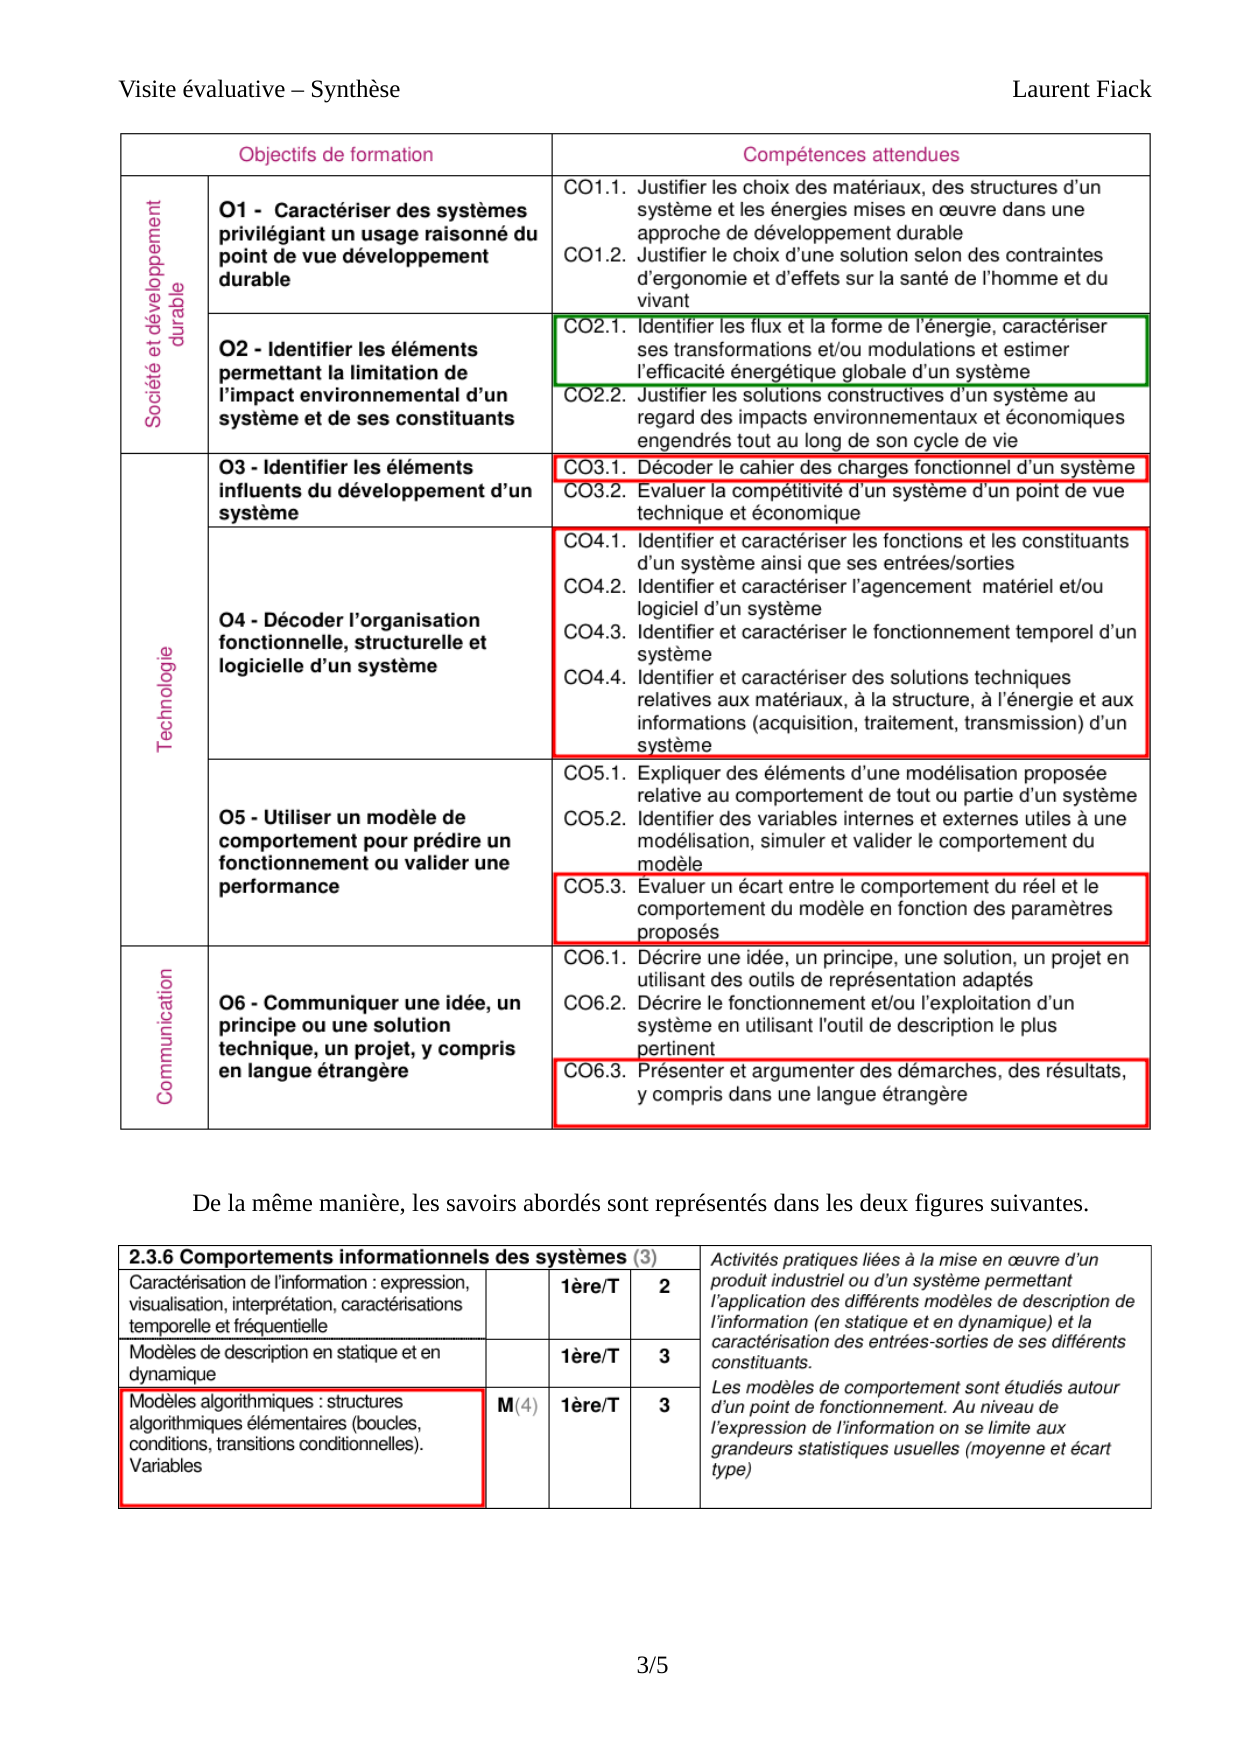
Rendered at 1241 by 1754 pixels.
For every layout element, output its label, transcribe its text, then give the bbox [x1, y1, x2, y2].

picture [118, 132, 1152, 1131]
picture [118, 1245, 1152, 1509]
text De la même manière, les savoirs abordés sont représentés dans les deux figures suivantes. [118, 1188, 1152, 1216]
